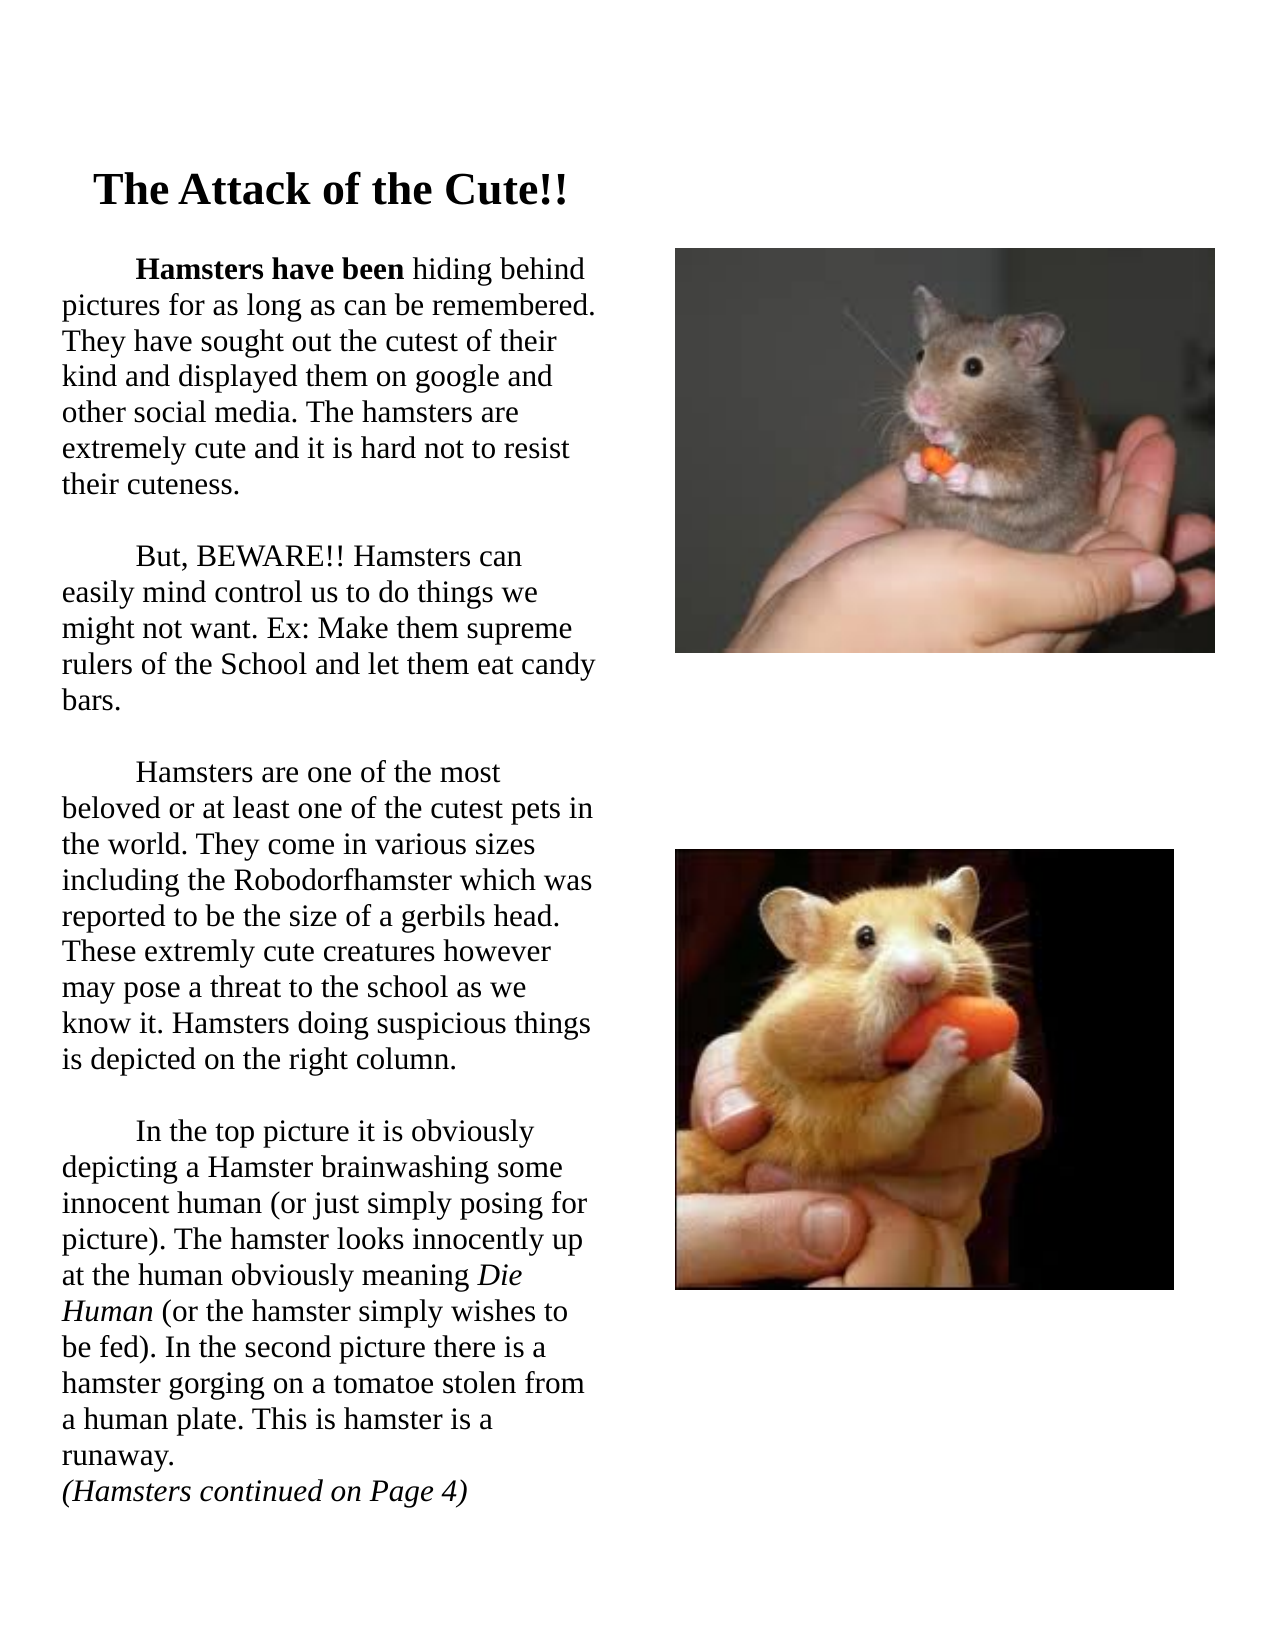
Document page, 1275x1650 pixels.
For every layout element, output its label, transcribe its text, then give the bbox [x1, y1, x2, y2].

text The Attack of the Cute!! [62, 161, 600, 214]
text In the top picture it is obviously depicting a Hamster brainwashing some innocent human (or just simply posing for picture). The hamster looks innocently up at the human obviously meaning Die Human (or the hamster simply wishes to be fed). In the second picture there is a hamster gorging on a tomatoe stolen from a human plate. This is hamster is a runaway. [62, 1112, 600, 1472]
text (Hamsters continued on Page 4) [62, 1472, 600, 1508]
text Hamsters have been hiding behind pictures for as long as can be remembered. [62, 250, 600, 322]
text They have sought out the cutest of their kind and displayed them on google and other social media. The hamsters are extremely cute and it is hard not to resist their cuteness. [62, 322, 600, 501]
text But, BEWARE!! Hamsters can easily mind control us to do things we might not want. Ex: Make them supreme rulers of the School and let them eat candy bars. [62, 537, 600, 717]
picture [675, 849, 1174, 1290]
text Hamsters are one of the most beloved or at least one of the cutest pets in the world. They come in various sizes including the Robodorfhamster which was reported to be the size of a gerbils head. These extremly cute creatures however may pose a threat to the school as we know it. Hamsters doing suspicious things is depicted on the right column. [62, 753, 600, 1076]
picture [675, 248, 1215, 653]
